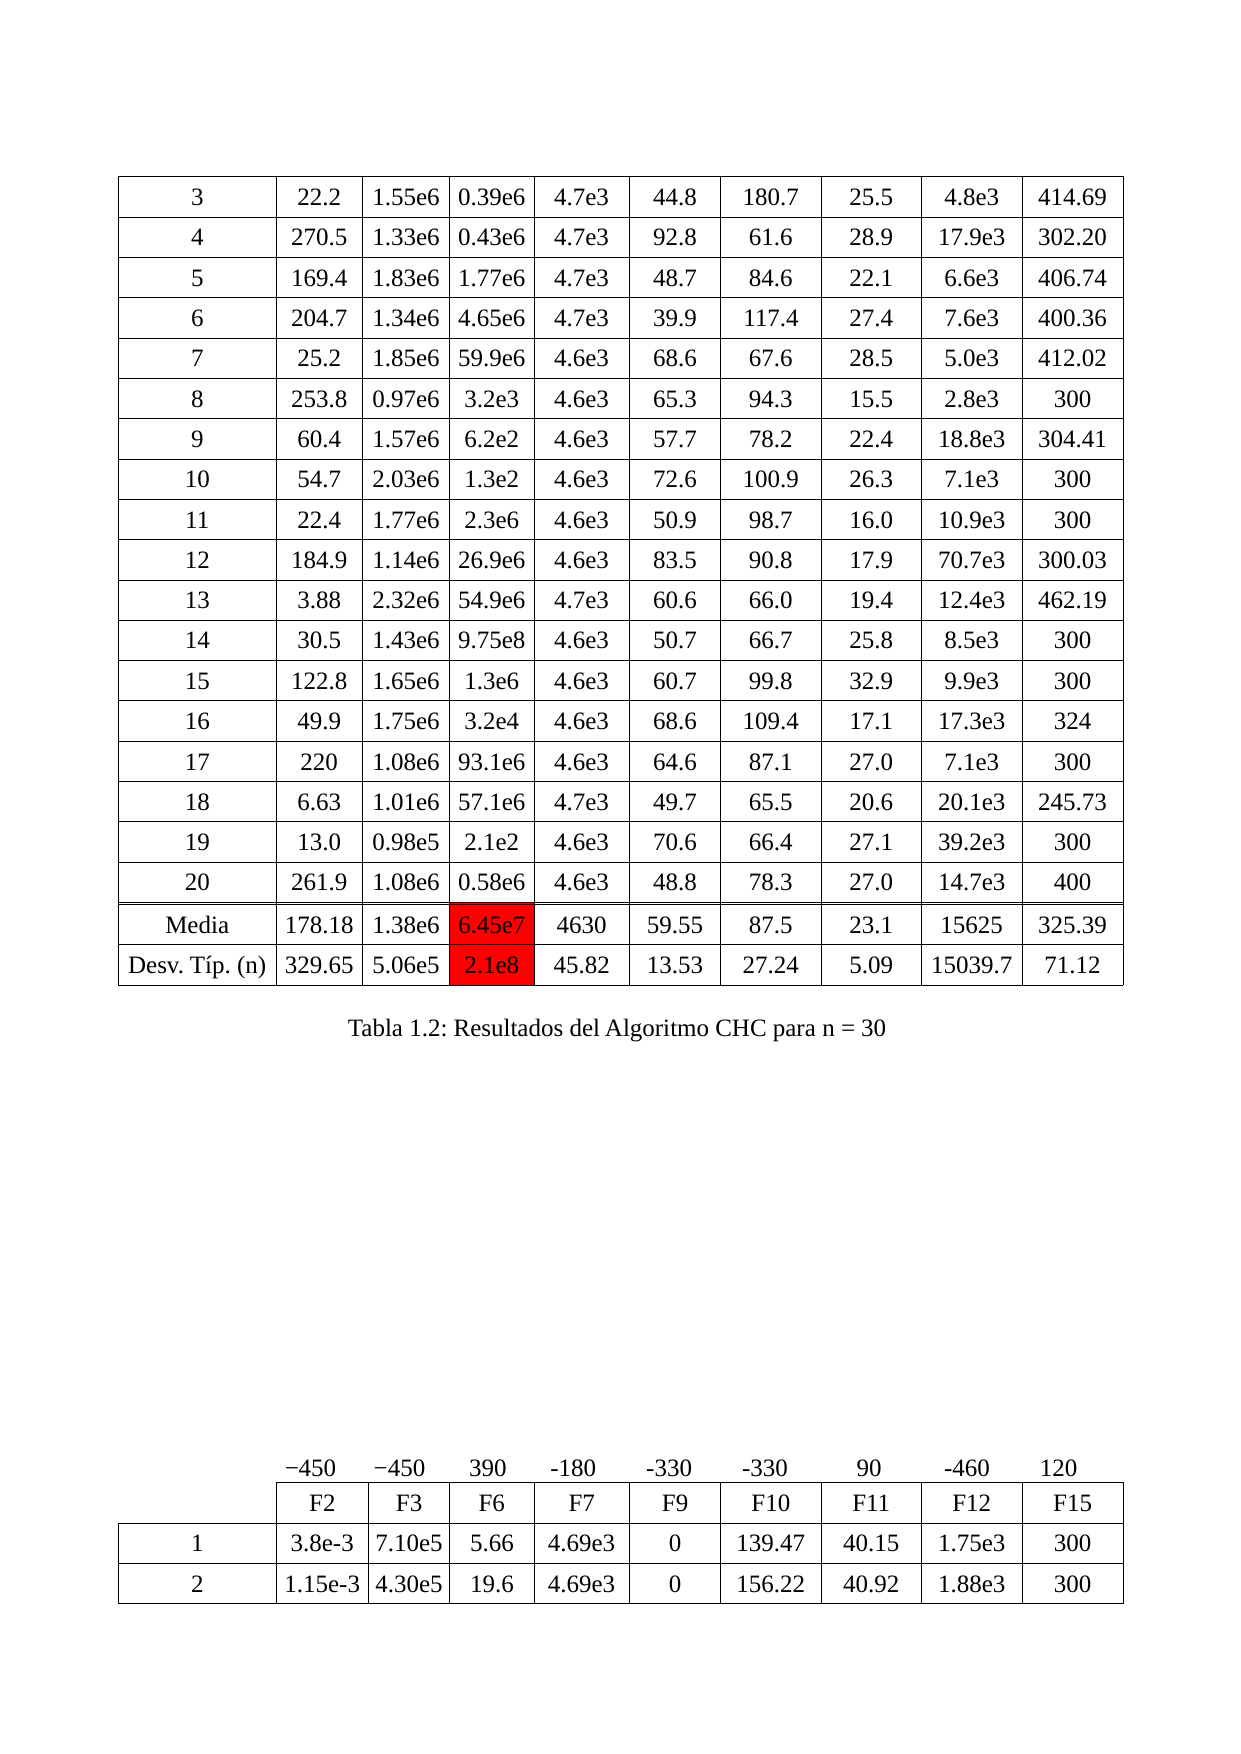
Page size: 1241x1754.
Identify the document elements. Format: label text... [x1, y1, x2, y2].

table_cell 14.7e3 [922, 863, 1022, 902]
table_cell 49.9 [277, 701, 362, 741]
table_header [118, 1482, 276, 1523]
table_cell 25.8 [822, 621, 921, 660]
table_cell 9.75e8 [450, 621, 534, 660]
table_header F7 [535, 1483, 629, 1523]
table_cell 26.3 [822, 460, 921, 499]
table_cell 4.65e6 [450, 298, 534, 338]
table_cell 66.0 [721, 581, 821, 620]
table_cell 304.41 [1023, 419, 1123, 458]
table_cell 28.5 [822, 339, 921, 378]
table_cell 22.4 [822, 419, 921, 458]
table_cell 4.7e3 [535, 581, 629, 620]
table_cell 15 [119, 661, 276, 700]
table_cell 87.1 [721, 742, 821, 781]
table_cell 5.06e5 [363, 945, 449, 985]
table_cell 1.65e6 [363, 661, 449, 700]
table_cell 12.4e3 [922, 581, 1022, 620]
table_cell 300 [1023, 742, 1123, 781]
text Tabla 1.2: Resultados del Algoritmo CHC para n = 30 [118, 1013, 1122, 1042]
table_cell 90.8 [721, 540, 821, 579]
table_cell 70.6 [630, 822, 720, 862]
table_cell 78.3 [721, 863, 821, 902]
table_cell 83.5 [630, 540, 720, 579]
table_cell 67.6 [721, 339, 821, 378]
table_cell 117.4 [721, 298, 821, 338]
table_cell 16 [119, 701, 276, 741]
table_cell 72.6 [630, 460, 720, 499]
table_cell 40.15 [822, 1524, 921, 1563]
table_cell 109.4 [721, 701, 821, 741]
table_cell 54.9e6 [450, 581, 534, 620]
table_cell 6 [119, 298, 276, 338]
table_cell 300 [1023, 379, 1123, 418]
table_cell 17.9 [822, 540, 921, 579]
table_cell 4.6e3 [535, 419, 629, 458]
table_cell 3.2e4 [450, 701, 534, 741]
table_cell 300 [1023, 661, 1123, 700]
table_cell 5.66 [450, 1524, 534, 1563]
table_cell 4.69e3 [535, 1524, 629, 1563]
table_cell 261.9 [277, 863, 362, 902]
table_cell 300 [1023, 822, 1123, 862]
table_cell 1.75e6 [363, 701, 449, 741]
table_cell 13.0 [277, 822, 362, 862]
table_cell 300 [1023, 1524, 1123, 1563]
table_cell 1.33e6 [363, 218, 449, 257]
table_cell 6.63 [277, 782, 362, 821]
table_cell 0.58e6 [450, 863, 534, 902]
table_cell 270.5 [277, 218, 362, 257]
table_cell 94.3 [721, 379, 821, 418]
table_cell 15039.7 [922, 945, 1022, 985]
table_cell 70.7e3 [922, 540, 1022, 579]
table_cell 23.1 [822, 905, 921, 944]
table_cell 4.30e5 [369, 1564, 449, 1603]
table_cell 50.9 [630, 500, 720, 539]
table_cell 17 [119, 742, 276, 781]
table_cell 300 [1023, 621, 1123, 660]
table_cell 13 [119, 581, 276, 620]
table_cell 4.6e3 [535, 621, 629, 660]
table_cell 3 [119, 177, 276, 217]
table_cell 44.8 [630, 177, 720, 217]
table_header F10 [721, 1483, 821, 1523]
table_cell Media [119, 905, 276, 944]
table_cell 0.98e5 [363, 822, 449, 862]
table_cell 84.6 [721, 258, 821, 297]
table_cell 2.8e3 [922, 379, 1022, 418]
table_cell 414.69 [1023, 177, 1123, 217]
table_cell 5.0e3 [922, 339, 1022, 378]
table_cell 1.38e6 [363, 905, 449, 944]
table_cell 0.97e6 [363, 379, 449, 418]
table_cell 17.1 [822, 701, 921, 741]
table_cell 68.6 [630, 701, 720, 741]
table_cell 57.7 [630, 419, 720, 458]
table_cell 22.2 [277, 177, 362, 217]
table_cell 0.39e6 [450, 177, 534, 217]
table_cell 412.02 [1023, 339, 1123, 378]
table_cell 6.6e3 [922, 258, 1022, 297]
table_cell 22.1 [822, 258, 921, 297]
table_cell 1.34e6 [363, 298, 449, 338]
table_cell 18 [119, 782, 276, 821]
table_cell 5 [119, 258, 276, 297]
table_cell 4.7e3 [535, 298, 629, 338]
table_cell 5.09 [822, 945, 921, 985]
table_cell 9 [119, 419, 276, 458]
table_cell 4.6e3 [535, 339, 629, 378]
table_cell 2.3e6 [450, 500, 534, 539]
table_cell 184.9 [277, 540, 362, 579]
table_cell 4.6e3 [535, 742, 629, 781]
table_cell 2.1e2 [450, 822, 534, 862]
table_cell 4.7e3 [535, 177, 629, 217]
table_cell 39.2e3 [922, 822, 1022, 862]
table_cell 1.88e3 [922, 1564, 1022, 1603]
table_cell 1.01e6 [363, 782, 449, 821]
table_cell 1.77e6 [450, 258, 534, 297]
table_cell 0.43e6 [450, 218, 534, 257]
table_cell 59.9e6 [450, 339, 534, 378]
table_cell 0 [630, 1524, 720, 1563]
table_cell 7.1e3 [922, 742, 1022, 781]
table_cell 180.7 [721, 177, 821, 217]
table_cell 9.9e3 [922, 661, 1022, 700]
table_cell 22.4 [277, 500, 362, 539]
table_cell 4.6e3 [535, 701, 629, 741]
table_cell 4.6e3 [535, 863, 629, 902]
table_cell 87.5 [721, 905, 821, 944]
table_cell 139.47 [721, 1524, 821, 1563]
table_cell 18.8e3 [922, 419, 1022, 458]
table_cell 1.14e6 [363, 540, 449, 579]
table_cell 17.3e3 [922, 701, 1022, 741]
table_cell 1.3e2 [450, 460, 534, 499]
table_cell 1 [119, 1524, 276, 1563]
table_cell 100.9 [721, 460, 821, 499]
table_cell 406.74 [1023, 258, 1123, 297]
table_cell 27.24 [721, 945, 821, 985]
table_cell 48.8 [630, 863, 720, 902]
table_cell 4.8e3 [922, 177, 1022, 217]
table_cell 68.6 [630, 339, 720, 378]
table_cell 27.4 [822, 298, 921, 338]
table_header F15 [1023, 1483, 1123, 1523]
table_cell 13.53 [630, 945, 720, 985]
table_cell 4.6e3 [535, 661, 629, 700]
table_cell 98.7 [721, 500, 821, 539]
table_cell 2.03e6 [363, 460, 449, 499]
table_cell 1.08e6 [363, 863, 449, 902]
table_cell 71.12 [1023, 945, 1123, 985]
table_cell 12 [119, 540, 276, 579]
table_cell 19 [119, 822, 276, 862]
table_cell 4.7e3 [535, 258, 629, 297]
table_cell 93.1e6 [450, 742, 534, 781]
table_cell 4.7e3 [535, 218, 629, 257]
table_cell 4.6e3 [535, 540, 629, 579]
table_cell 25.2 [277, 339, 362, 378]
table_header F6 [450, 1483, 534, 1523]
table_cell 32.9 [822, 661, 921, 700]
table_cell 302.20 [1023, 218, 1123, 257]
table_cell 122.8 [277, 661, 362, 700]
table_cell 1.08e6 [363, 742, 449, 781]
table_cell 2.1e8 [450, 945, 534, 985]
table_cell 2.32e6 [363, 581, 449, 620]
table_cell 45.82 [535, 945, 629, 985]
table_cell 54.7 [277, 460, 362, 499]
table_cell 6.45e7 [450, 905, 534, 944]
table_cell 60.4 [277, 419, 362, 458]
table_cell 300 [1023, 460, 1123, 499]
table_cell 14 [119, 621, 276, 660]
table_cell 20.6 [822, 782, 921, 821]
table_cell 4.69e3 [535, 1564, 629, 1603]
table_cell 7.6e3 [922, 298, 1022, 338]
table_cell 27.0 [822, 863, 921, 902]
table_cell 4630 [535, 905, 629, 944]
table_cell 300 [1023, 500, 1123, 539]
table_cell 4.7e3 [535, 782, 629, 821]
table_cell 30.5 [277, 621, 362, 660]
table_cell 10 [119, 460, 276, 499]
table_cell 4.6e3 [535, 822, 629, 862]
table_cell 61.6 [721, 218, 821, 257]
table_cell 4.6e3 [535, 460, 629, 499]
table_cell 26.9e6 [450, 540, 534, 579]
table_cell 324 [1023, 701, 1123, 741]
table_header F9 [630, 1483, 720, 1523]
table_cell 400.36 [1023, 298, 1123, 338]
table_header F12 [922, 1483, 1022, 1523]
table_cell 39.9 [630, 298, 720, 338]
table_cell 1.43e6 [363, 621, 449, 660]
table_cell 1.57e6 [363, 419, 449, 458]
table_cell 156.22 [721, 1564, 821, 1603]
table_cell 7.1e3 [922, 460, 1022, 499]
table_cell 4.6e3 [535, 379, 629, 418]
table_cell 66.7 [721, 621, 821, 660]
table_cell 1.15e-3 [277, 1564, 368, 1603]
table_cell 325.39 [1023, 905, 1123, 944]
table_header F2 [277, 1483, 368, 1523]
table_cell 19.6 [450, 1564, 534, 1603]
table_cell 11 [119, 500, 276, 539]
table_cell 78.2 [721, 419, 821, 458]
table_cell 1.3e6 [450, 661, 534, 700]
table_cell 66.4 [721, 822, 821, 862]
table_cell 300 [1023, 1564, 1123, 1603]
table_cell 20.1e3 [922, 782, 1022, 821]
table_cell 7.10e5 [369, 1524, 449, 1563]
table_cell 20 [119, 863, 276, 902]
table_cell 92.8 [630, 218, 720, 257]
table_cell 1.77e6 [363, 500, 449, 539]
table_cell 3.2e3 [450, 379, 534, 418]
table_header F11 [822, 1483, 921, 1523]
table_cell 329.65 [277, 945, 362, 985]
table_cell 50.7 [630, 621, 720, 660]
table_cell 169.4 [277, 258, 362, 297]
table_cell 17.9e3 [922, 218, 1022, 257]
table_cell 462.19 [1023, 581, 1123, 620]
table_cell 59.55 [630, 905, 720, 944]
table_cell 60.7 [630, 661, 720, 700]
table_cell 15625 [922, 905, 1022, 944]
table_cell 4 [119, 218, 276, 257]
table_cell 1.75e3 [922, 1524, 1022, 1563]
table_cell 3.8e-3 [277, 1524, 368, 1563]
table_cell 1.85e6 [363, 339, 449, 378]
table_cell 48.7 [630, 258, 720, 297]
table_cell 10.9e3 [922, 500, 1022, 539]
table_cell 49.7 [630, 782, 720, 821]
table_cell 300.03 [1023, 540, 1123, 579]
table_cell 4.6e3 [535, 500, 629, 539]
table_cell 245.73 [1023, 782, 1123, 821]
table_cell 1.83e6 [363, 258, 449, 297]
table_cell 65.3 [630, 379, 720, 418]
table_cell 7 [119, 339, 276, 378]
table_cell 27.0 [822, 742, 921, 781]
table_cell 220 [277, 742, 362, 781]
table_cell 400 [1023, 863, 1123, 902]
table_cell 65.5 [721, 782, 821, 821]
table_cell 60.6 [630, 581, 720, 620]
table_header F3 [369, 1483, 449, 1523]
table_cell 6.2e2 [450, 419, 534, 458]
table_cell 253.8 [277, 379, 362, 418]
table_cell 27.1 [822, 822, 921, 862]
table_cell Desv. Típ. (n) [119, 945, 276, 985]
table_cell 8.5e3 [922, 621, 1022, 660]
table_cell 25.5 [822, 177, 921, 217]
table_cell 1.55e6 [363, 177, 449, 217]
table_cell 204.7 [277, 298, 362, 338]
table_cell 40.92 [822, 1564, 921, 1603]
table_cell 64.6 [630, 742, 720, 781]
table_cell 16.0 [822, 500, 921, 539]
table_cell 99.8 [721, 661, 821, 700]
table_cell 178.18 [277, 905, 362, 944]
table_cell 28.9 [822, 218, 921, 257]
text −450 −450 390 -180 -330 -330 90 -460 120 [118, 1453, 1122, 1482]
table_cell 3.88 [277, 581, 362, 620]
table_cell 2 [119, 1564, 276, 1603]
table_cell 19.4 [822, 581, 921, 620]
table_cell 15.5 [822, 379, 921, 418]
table_cell 57.1e6 [450, 782, 534, 821]
table_cell 8 [119, 379, 276, 418]
table_cell 0 [630, 1564, 720, 1603]
